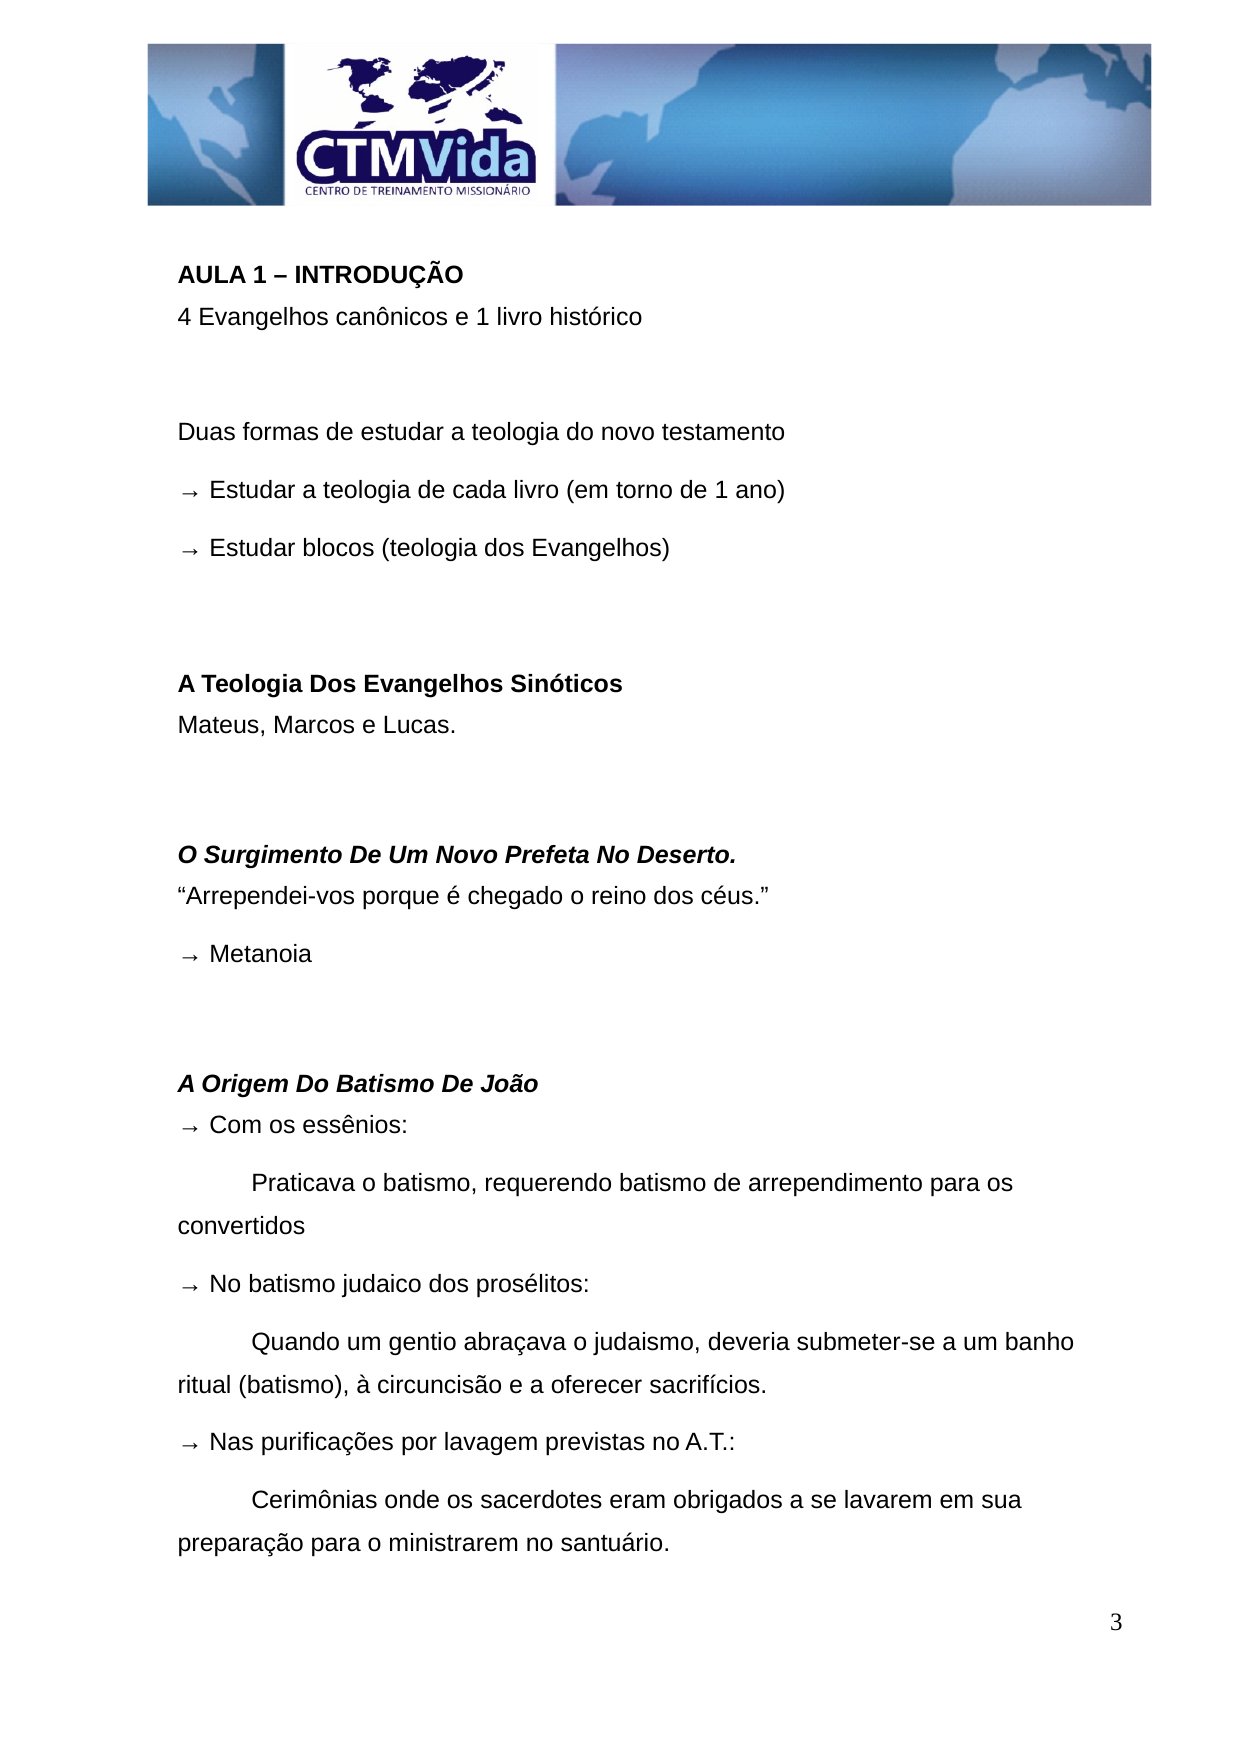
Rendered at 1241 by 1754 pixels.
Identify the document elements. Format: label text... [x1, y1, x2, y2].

text → Com os essênios: [177, 1110, 1122, 1139]
text → No batismo judaico dos prosélitos: [177, 1269, 1122, 1297]
text → Estudar blocos (teologia dos Evangelhos) [177, 532, 1122, 561]
text Duas formas de estudar a teologia do novo testamento [177, 417, 1122, 446]
text Cerimônias onde os sacerdotes eram obrigados a se lavarem em sua preparação para o ministrarem no santuário. [177, 1485, 1122, 1557]
text → Estudar a teologia de cada livro (em torno de 1 ano) [177, 475, 1122, 503]
text Mateus, Marcos e Lucas. [177, 710, 1122, 739]
picture [147, 43, 1152, 206]
subtitle A origem do Batismo de João [177, 1069, 1122, 1098]
subtitle O surgimento de um novo prefeta no deserto. [177, 840, 1122, 869]
text → Metanoia [177, 939, 1122, 968]
subtitle A teologia dos evangelhos sinóticos [177, 669, 1122, 697]
text 4 Evangelhos canônicos e 1 livro histórico [177, 302, 1122, 330]
text “Arrependei-vos porque é chegado o reino dos céus.” [177, 881, 1122, 910]
subtitle Aula 1 – Introdução [177, 260, 1122, 289]
text Praticava o batismo, requerendo batismo de arrependimento para os convertidos [177, 1168, 1122, 1240]
text → Nas purificações por lavagem previstas no A.T.: [177, 1427, 1122, 1456]
text Quando um gentio abraçava o judaismo, deveria submeter-se a um banho ritual (batismo), à circuncisão e a oferecer sacrifícios. [177, 1326, 1122, 1398]
